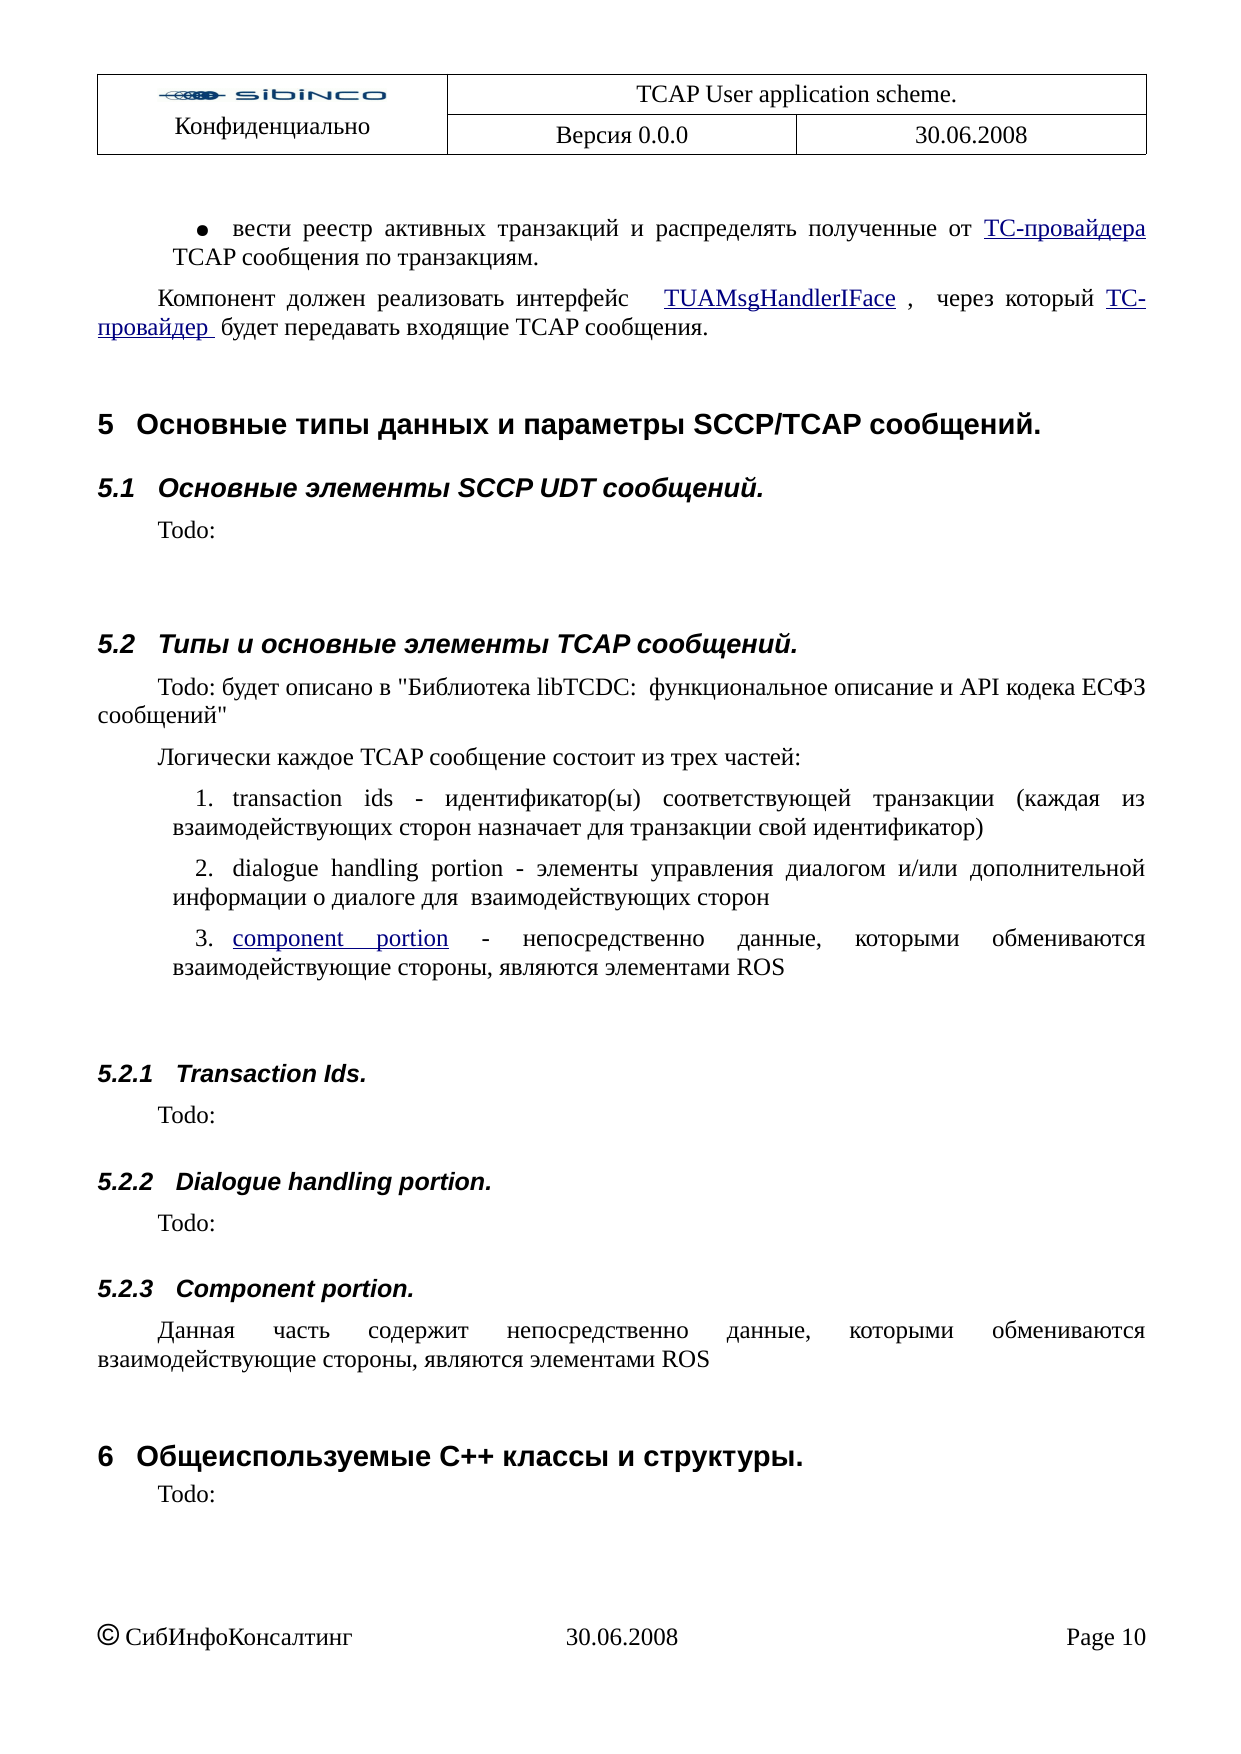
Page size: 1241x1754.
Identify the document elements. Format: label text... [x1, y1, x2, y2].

list transaction ids - идентификатор(ы) соответствующей транзакции (каждая из взаимодействующих сторон назначает для транзакции свой идентификатор) [135, 783, 1146, 841]
list component portion - непосредственно данные, которыми обмениваются взаимодействующие стороны, являются элементами ROS [135, 923, 1146, 981]
subtitle Transaction Ids. [97, 1059, 1146, 1088]
text Логически каждое TCAP сообщение состоит из трех частей: [97, 742, 1146, 771]
list вести реестр активных транзакций и распределять полученные от TC-провайдера TCAP сообщения по транзакциям. [135, 213, 1146, 271]
subtitle Основные элементы SCCP UDT сообщений. [97, 472, 1146, 503]
list dialogue handling portion - элементы управления диалогом и/или дополнительной информации о диалоге для взаимодействующих сторон [135, 853, 1146, 911]
subtitle Dialogue handling portion. [97, 1167, 1146, 1196]
text Todo: будет описано в "Библиотека libTCDC: функциональное описание и API кодека ЕСФЗ сообщений" [97, 672, 1146, 729]
text Компонент должен реализовать интерфейс ТUAMsgHandlerIFace , через который TC-провайдер будет передавать входящие TCAP сообщения. [97, 283, 1146, 341]
text Todo: [97, 1479, 1146, 1508]
subtitle Основные типы данных и параметры SCCP/TCAP сообщений. [97, 407, 1146, 440]
text Todo: [97, 1208, 1146, 1237]
text Данная часть содержит непосредственно данные, которыми обмениваются взаимодействующие стороны, являются элементами ROS [97, 1316, 1146, 1373]
subtitle Общеиспользуемые С++ классы и структуры. [97, 1439, 1146, 1473]
subtitle Component portion. [97, 1274, 1146, 1303]
subtitle Типы и основные элементы TCAP сообщений. [97, 628, 1146, 659]
text Todo: [97, 515, 1146, 544]
text Todo: [97, 1101, 1146, 1129]
